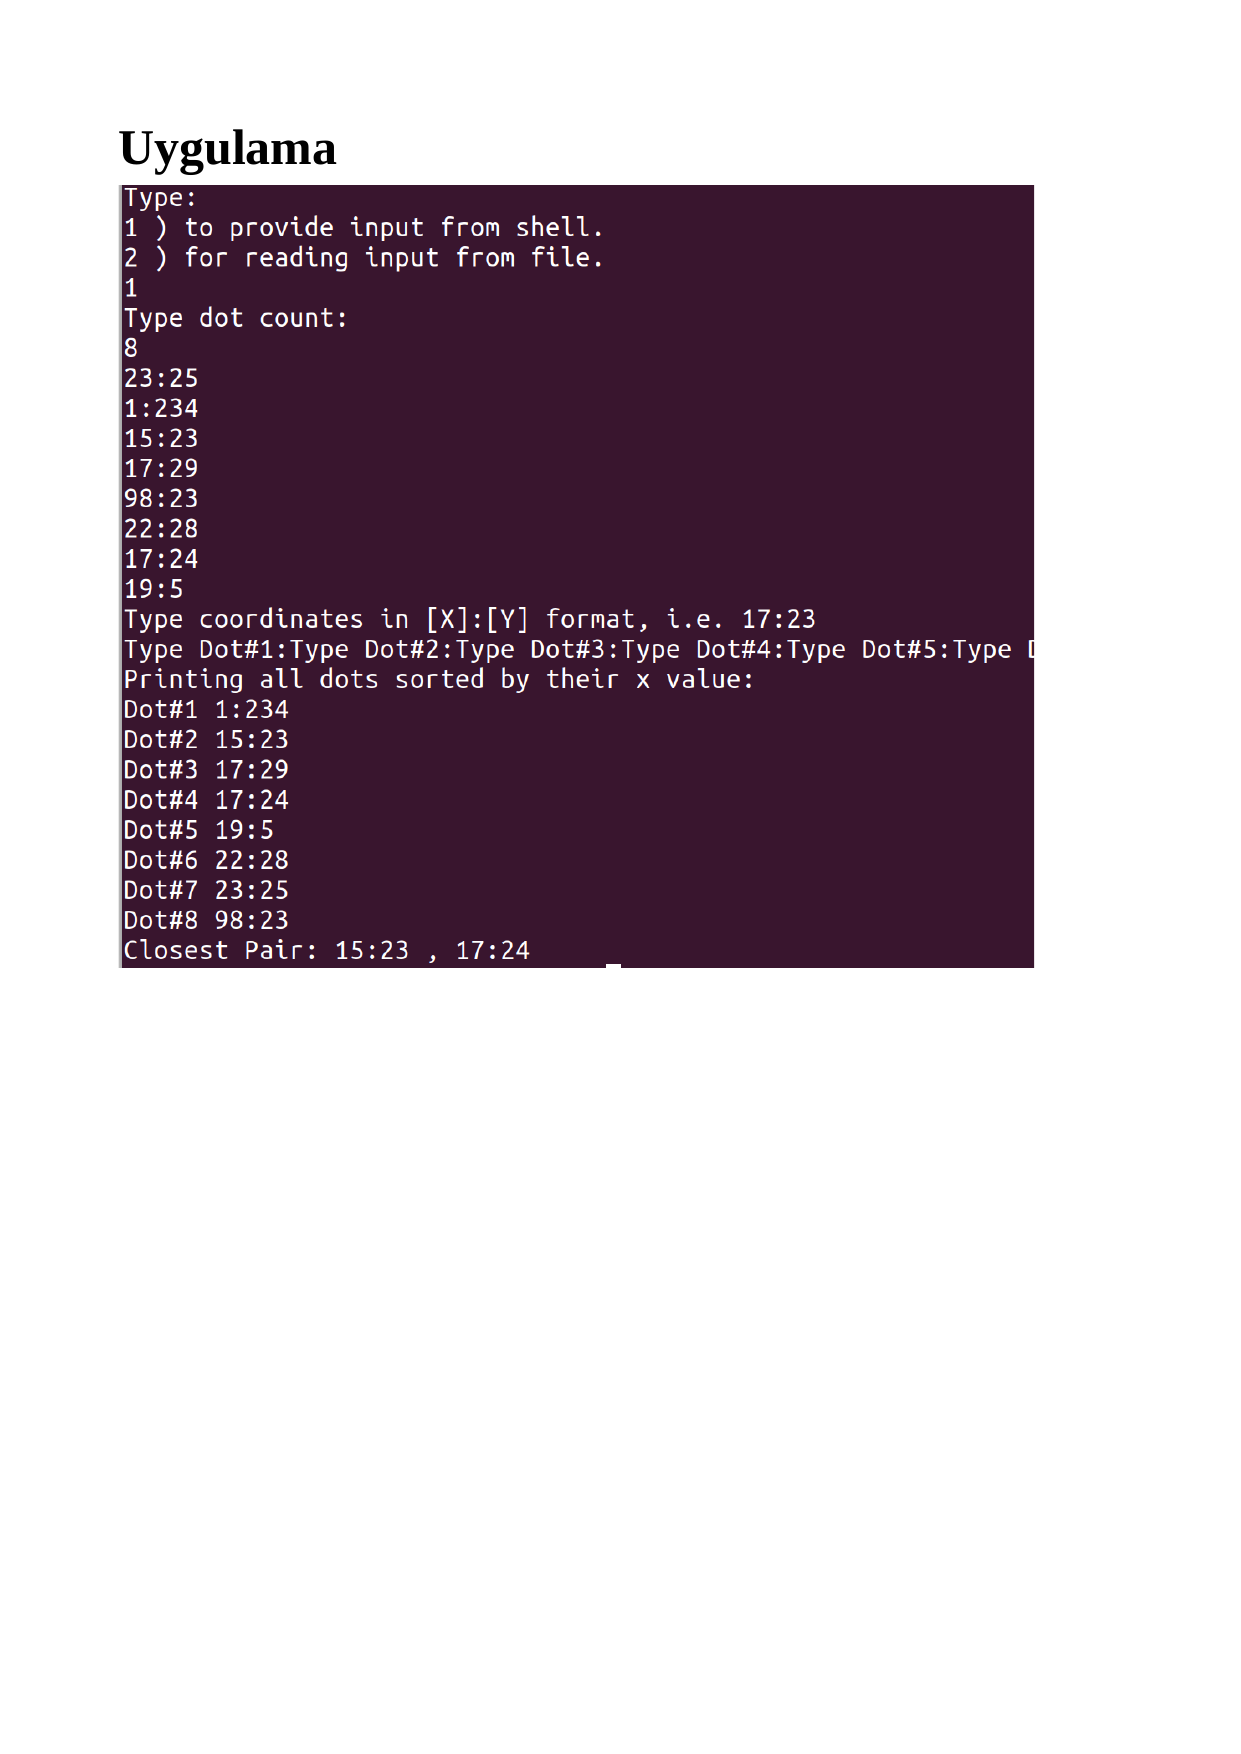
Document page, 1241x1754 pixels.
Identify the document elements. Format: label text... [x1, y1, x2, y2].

text Uygulama [118, 118, 1122, 176]
picture [489, 519, 784, 968]
